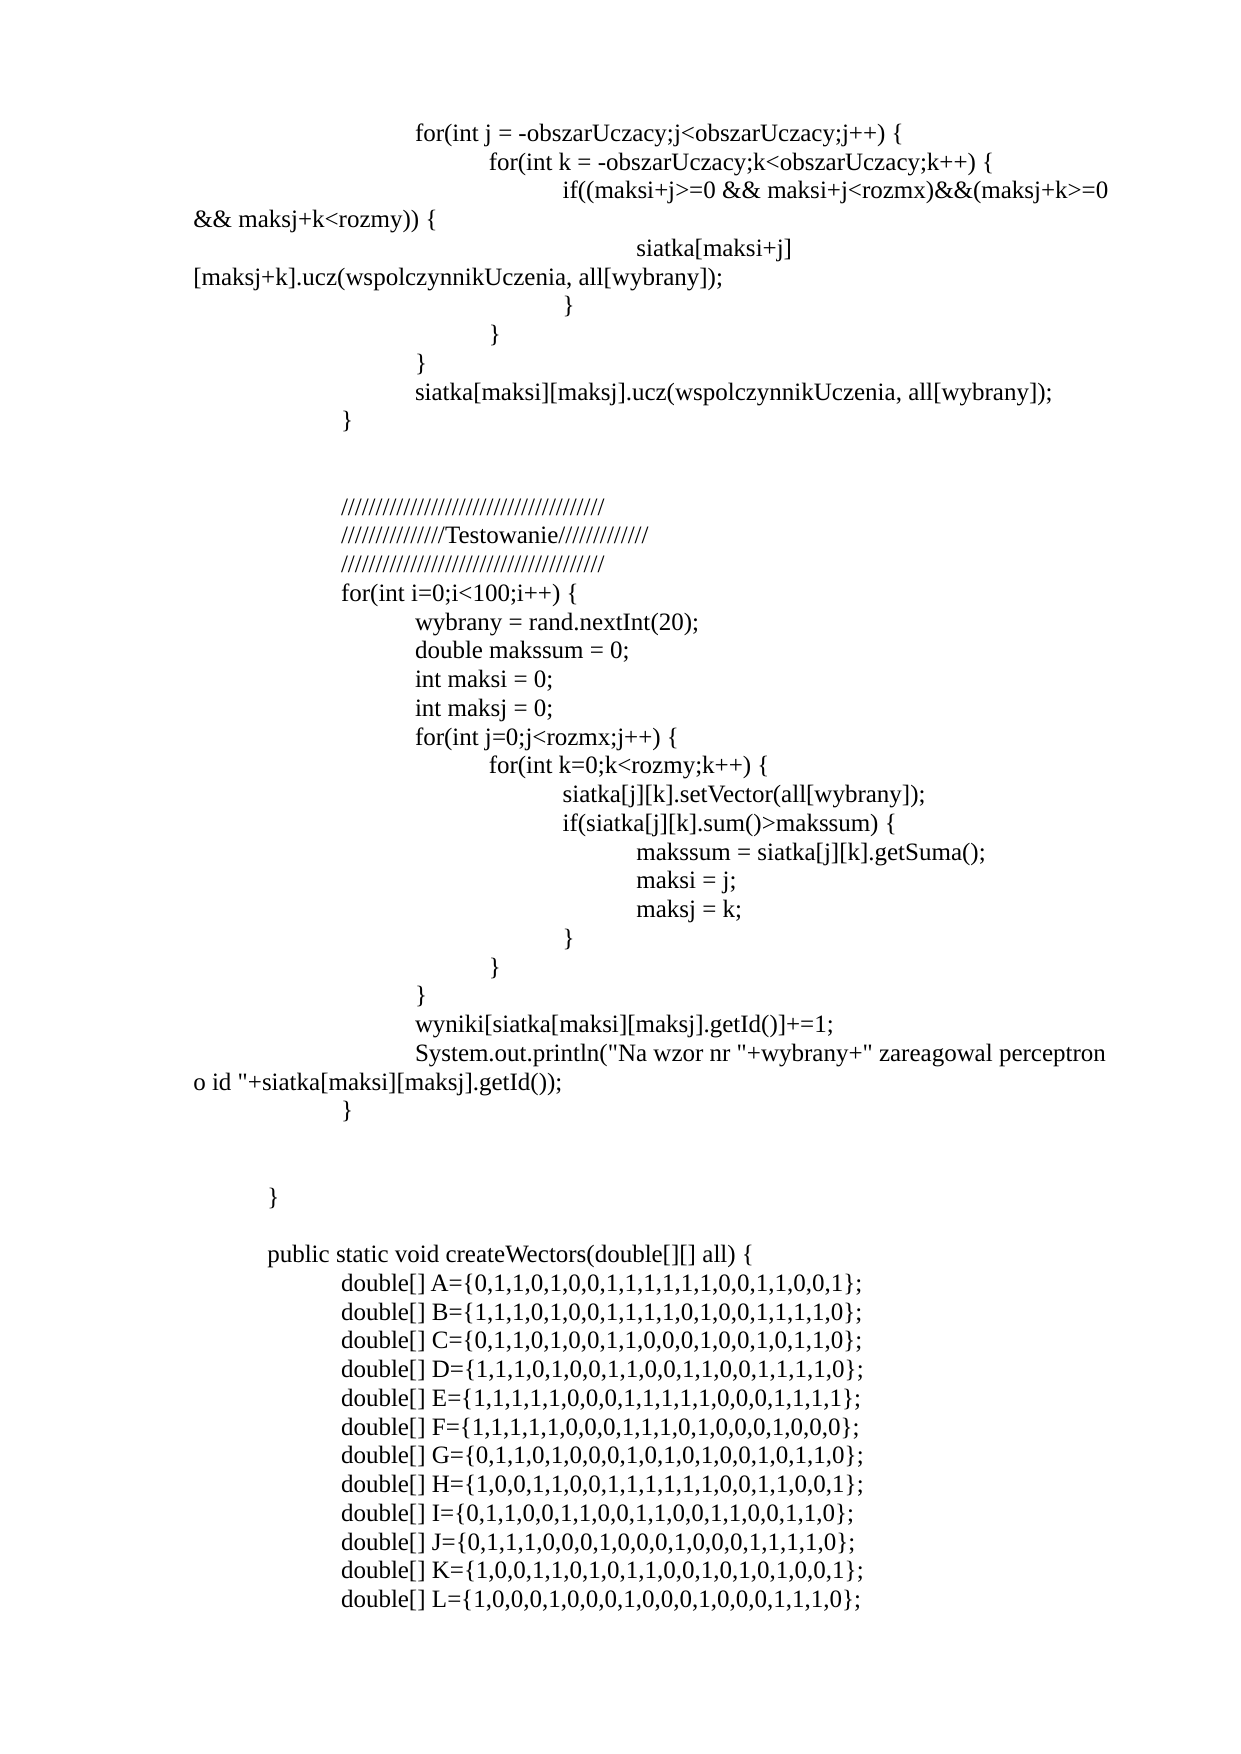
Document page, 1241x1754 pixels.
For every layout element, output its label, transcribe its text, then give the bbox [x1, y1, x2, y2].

list for(int k=0;k<rozmy;k++) { [156, 751, 1122, 779]
list double[] A={0,1,1,0,1,0,0,1,1,1,1,1,1,0,0,1,1,0,0,1}; [156, 1268, 1122, 1297]
list double[] H={1,0,0,1,1,0,0,1,1,1,1,1,1,0,0,1,1,0,0,1}; [156, 1469, 1122, 1498]
list ////////////////////////////////////// [156, 549, 1122, 578]
list System.out.println("Na wzor nr "+wybrany+" zareagowal perceptron o id "+siatka[maksi][maksj].getId()); [156, 1038, 1122, 1096]
list double[] G={0,1,1,0,1,0,0,0,1,0,1,0,1,0,0,1,0,1,1,0}; [156, 1441, 1122, 1469]
list siatka[maksi+j][maksj+k].ucz(wspolczynnikUczenia, all[wybrany]); [156, 233, 1122, 291]
list for(int k = -obszarUczacy;k<obszarUczacy;k++) { [156, 147, 1122, 176]
list for(int j = -obszarUczacy;j<obszarUczacy;j++) { [156, 118, 1122, 147]
list double[] I={0,1,1,0,0,1,1,0,0,1,1,0,0,1,1,0,0,1,1,0}; [156, 1498, 1122, 1527]
list for(int i=0;i<100;i++) { [156, 578, 1122, 607]
list } [156, 952, 1122, 981]
list double[] D={1,1,1,0,1,0,0,1,1,0,0,1,1,0,0,1,1,1,1,0}; [156, 1354, 1122, 1383]
list } [156, 923, 1122, 952]
list ////////////////////////////////////// [156, 492, 1122, 521]
list int maksj = 0; [156, 693, 1122, 722]
list wyniki[siatka[maksi][maksj].getId()]+=1; [156, 1009, 1122, 1038]
list } [156, 1182, 1122, 1211]
list int maksi = 0; [156, 664, 1122, 693]
list } [156, 1096, 1122, 1124]
list if(siatka[j][k].sum()>makssum) { [156, 808, 1122, 837]
list } [156, 981, 1122, 1009]
list makssum = siatka[j][k].getSuma(); [156, 837, 1122, 866]
list } [156, 348, 1122, 377]
list maksi = j; [156, 866, 1122, 894]
list wybrany = rand.nextInt(20); [156, 607, 1122, 636]
list for(int j=0;j<rozmx;j++) { [156, 722, 1122, 751]
list double[] L={1,0,0,0,1,0,0,0,1,0,0,0,1,0,0,0,1,1,1,0}; [156, 1584, 1122, 1613]
list maksj = k; [156, 894, 1122, 923]
list double[] F={1,1,1,1,1,0,0,0,1,1,1,0,1,0,0,0,1,0,0,0}; [156, 1412, 1122, 1441]
list ///////////////Testowanie///////////// [156, 521, 1122, 549]
list double[] J={0,1,1,1,0,0,0,1,0,0,0,1,0,0,0,1,1,1,1,0}; [156, 1527, 1122, 1556]
list } [156, 291, 1122, 319]
list public static void createWectors(double[][] all) { [156, 1239, 1122, 1268]
list double makssum = 0; [156, 636, 1122, 664]
list siatka[j][k].setVector(all[wybrany]); [156, 779, 1122, 808]
list } [156, 406, 1122, 434]
list double[] C={0,1,1,0,1,0,0,1,1,0,0,0,1,0,0,1,0,1,1,0}; [156, 1326, 1122, 1354]
list double[] B={1,1,1,0,1,0,0,1,1,1,1,0,1,0,0,1,1,1,1,0}; [156, 1297, 1122, 1326]
list } [156, 319, 1122, 348]
list double[] K={1,0,0,1,1,0,1,0,1,1,0,0,1,0,1,0,1,0,0,1}; [156, 1556, 1122, 1584]
list if((maksi+j>=0 && maksi+j<rozmx)&&(maksj+k>=0 && maksj+k<rozmy)) { [156, 176, 1122, 233]
list siatka[maksi][maksj].ucz(wspolczynnikUczenia, all[wybrany]); [156, 377, 1122, 406]
list double[] E={1,1,1,1,1,0,0,0,1,1,1,1,1,0,0,0,1,1,1,1}; [156, 1383, 1122, 1412]
